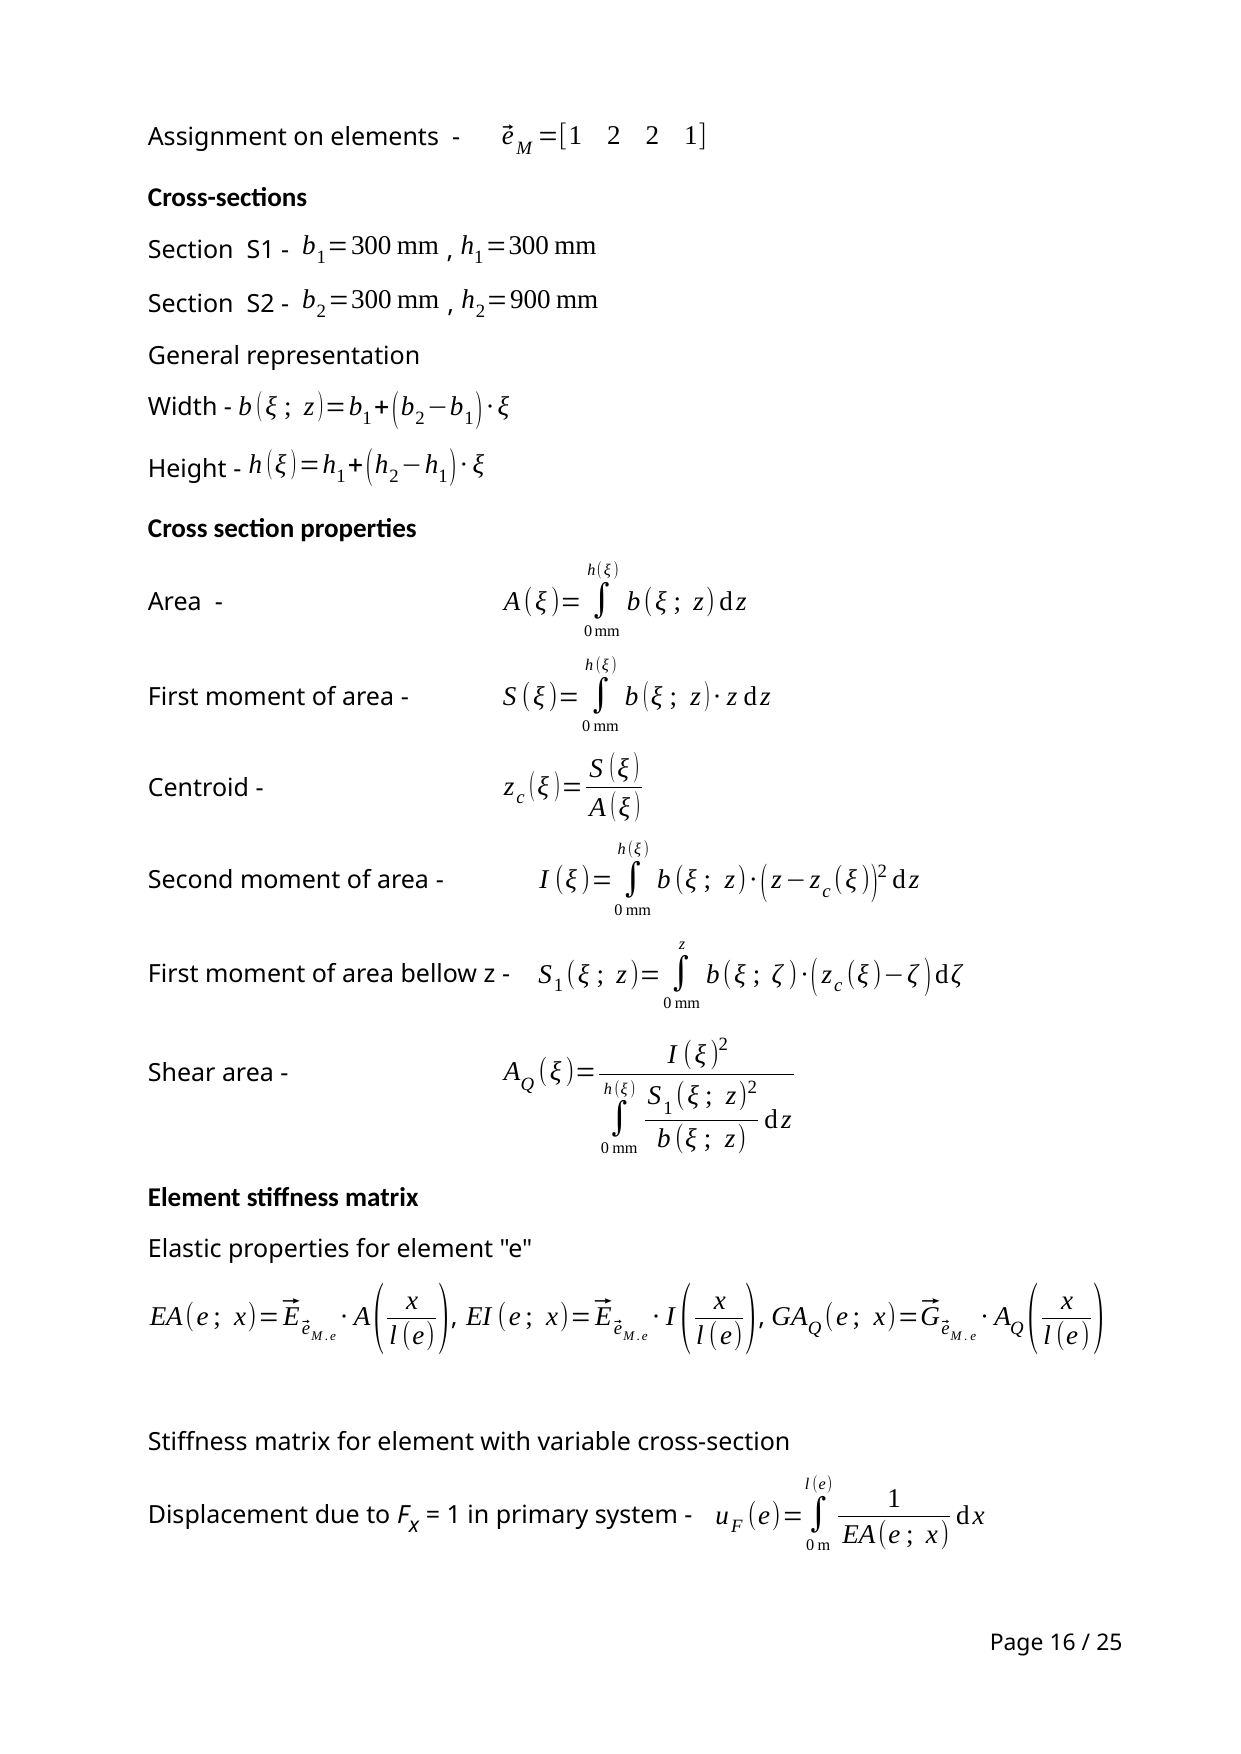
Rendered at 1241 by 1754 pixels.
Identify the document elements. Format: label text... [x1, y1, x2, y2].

text Centroid - [148, 751, 1122, 823]
text Displacement due to Fx = 1 in primary system - [148, 1475, 1122, 1553]
text Second moment of area - [148, 840, 1122, 918]
text Elastic properties for element "e" [148, 1230, 1122, 1264]
text , , [148, 1281, 1122, 1356]
text Section S1 - , [148, 230, 1122, 267]
text Assignment on elements - [148, 118, 1122, 158]
text First moment of area bellow z - [148, 935, 1122, 1012]
text Stiffness matrix for element with variable cross-section [148, 1424, 1122, 1458]
text Shear area - [148, 1034, 1122, 1158]
text Area - [148, 561, 1122, 639]
text Height - [148, 448, 1122, 488]
text General representation [148, 338, 1122, 372]
text Cross section properties [148, 511, 1122, 544]
text Section S2 - , [148, 284, 1122, 321]
text Cross-sections [148, 181, 1122, 213]
text Width - [148, 389, 1122, 431]
text First moment of area - [148, 656, 1122, 734]
text Element stiffness matrix [148, 1180, 1122, 1213]
